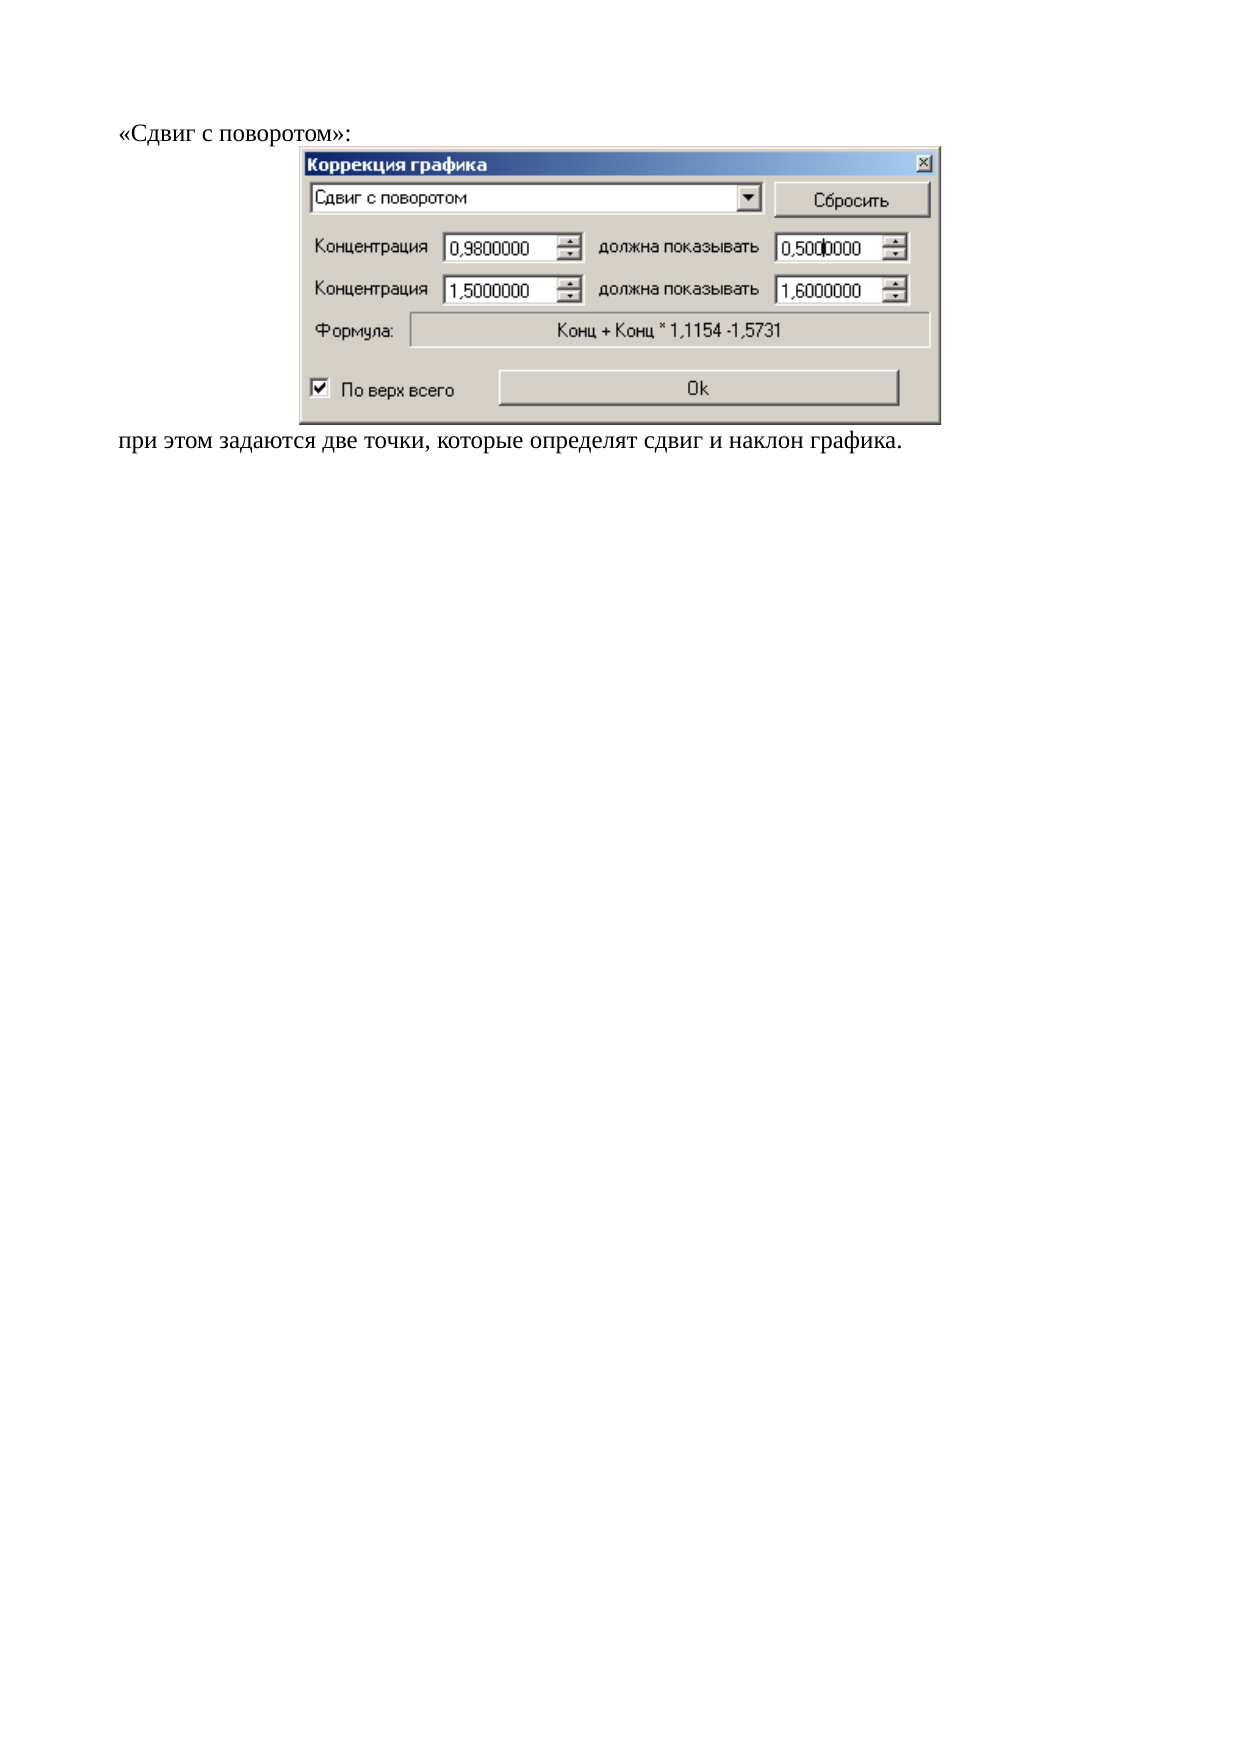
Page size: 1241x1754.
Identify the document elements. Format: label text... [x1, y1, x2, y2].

picture [299, 146, 942, 425]
text «Сдвиг с поворотом»: [118, 118, 1122, 147]
text при этом задаются две точки, которые определят сдвиг и наклон графика. [118, 147, 1122, 454]
